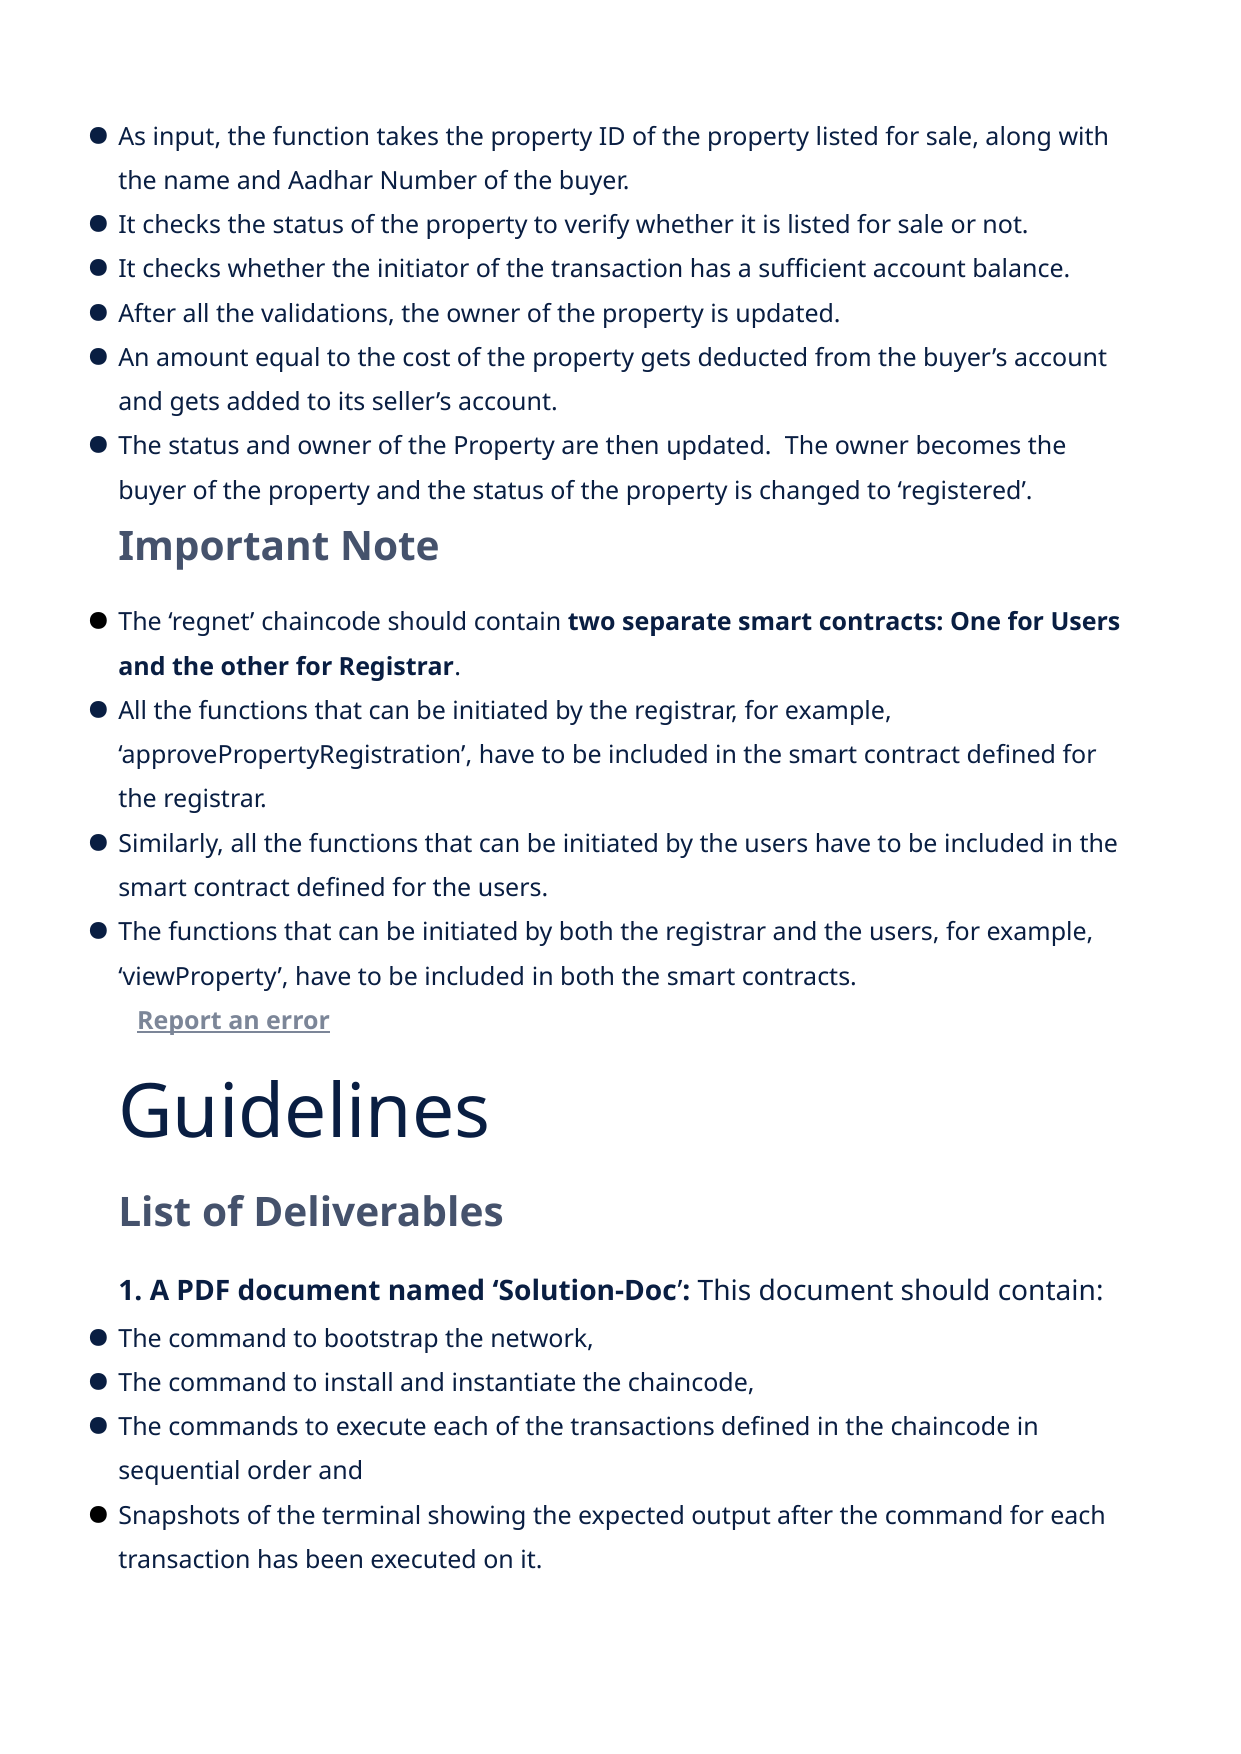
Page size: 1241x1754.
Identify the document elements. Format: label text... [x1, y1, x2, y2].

list An amount equal to the cost of the property gets deducted from the buyer’s account and gets added to its seller’s account. [118, 339, 1122, 418]
list It checks the status of the property to verify whether it is listed for sale or not. [118, 207, 1122, 241]
list Snapshots of the terminal showing the expected output after the command for each transaction has been executed on it. [118, 1497, 1122, 1620]
text Report an error [137, 1002, 1122, 1037]
list The status and owner of the Property are then updated. The owner becomes the buyer of the property and the status of the property is changed to ‘registered’. [118, 428, 1122, 506]
list It checks whether the initiator of the transaction has a sufficient account balance. [118, 251, 1122, 285]
subtitle Guidelines [118, 1057, 1122, 1159]
list The commands to execute each of the transactions defined in the chaincode in sequential order and [118, 1409, 1122, 1487]
list The functions that can be initiated by both the registrar and the users, for example, ‘viewProperty’, have to be included in both the smart contracts. [118, 914, 1122, 992]
subtitle Important Note [118, 517, 1122, 572]
list As input, the function takes the property ID of the property listed for sale, along with the name and Aadhar Number of the buyer. [118, 118, 1122, 196]
list The ‘regnet’ chaincode should contain two separate smart contracts: One for Users and the other for Registrar. [118, 604, 1122, 682]
list The command to bootstrap the network, [118, 1320, 1122, 1354]
list All the functions that can be initiated by the registrar, for example, ‘approvePropertyRegistration’, have to be included in the smart contract defined for the registrar. [118, 693, 1122, 815]
list The command to install and instantiate the chaincode, [118, 1364, 1122, 1398]
subtitle List of Deliverables [118, 1183, 1122, 1238]
list Similarly, all the functions that can be initiated by the users have to be included in the smart contract defined for the users. [118, 825, 1122, 904]
text 1. A PDF document named ‘Solution-Doc’: This document should contain: [118, 1270, 1122, 1309]
list After all the validations, the owner of the property is updated. [118, 295, 1122, 329]
